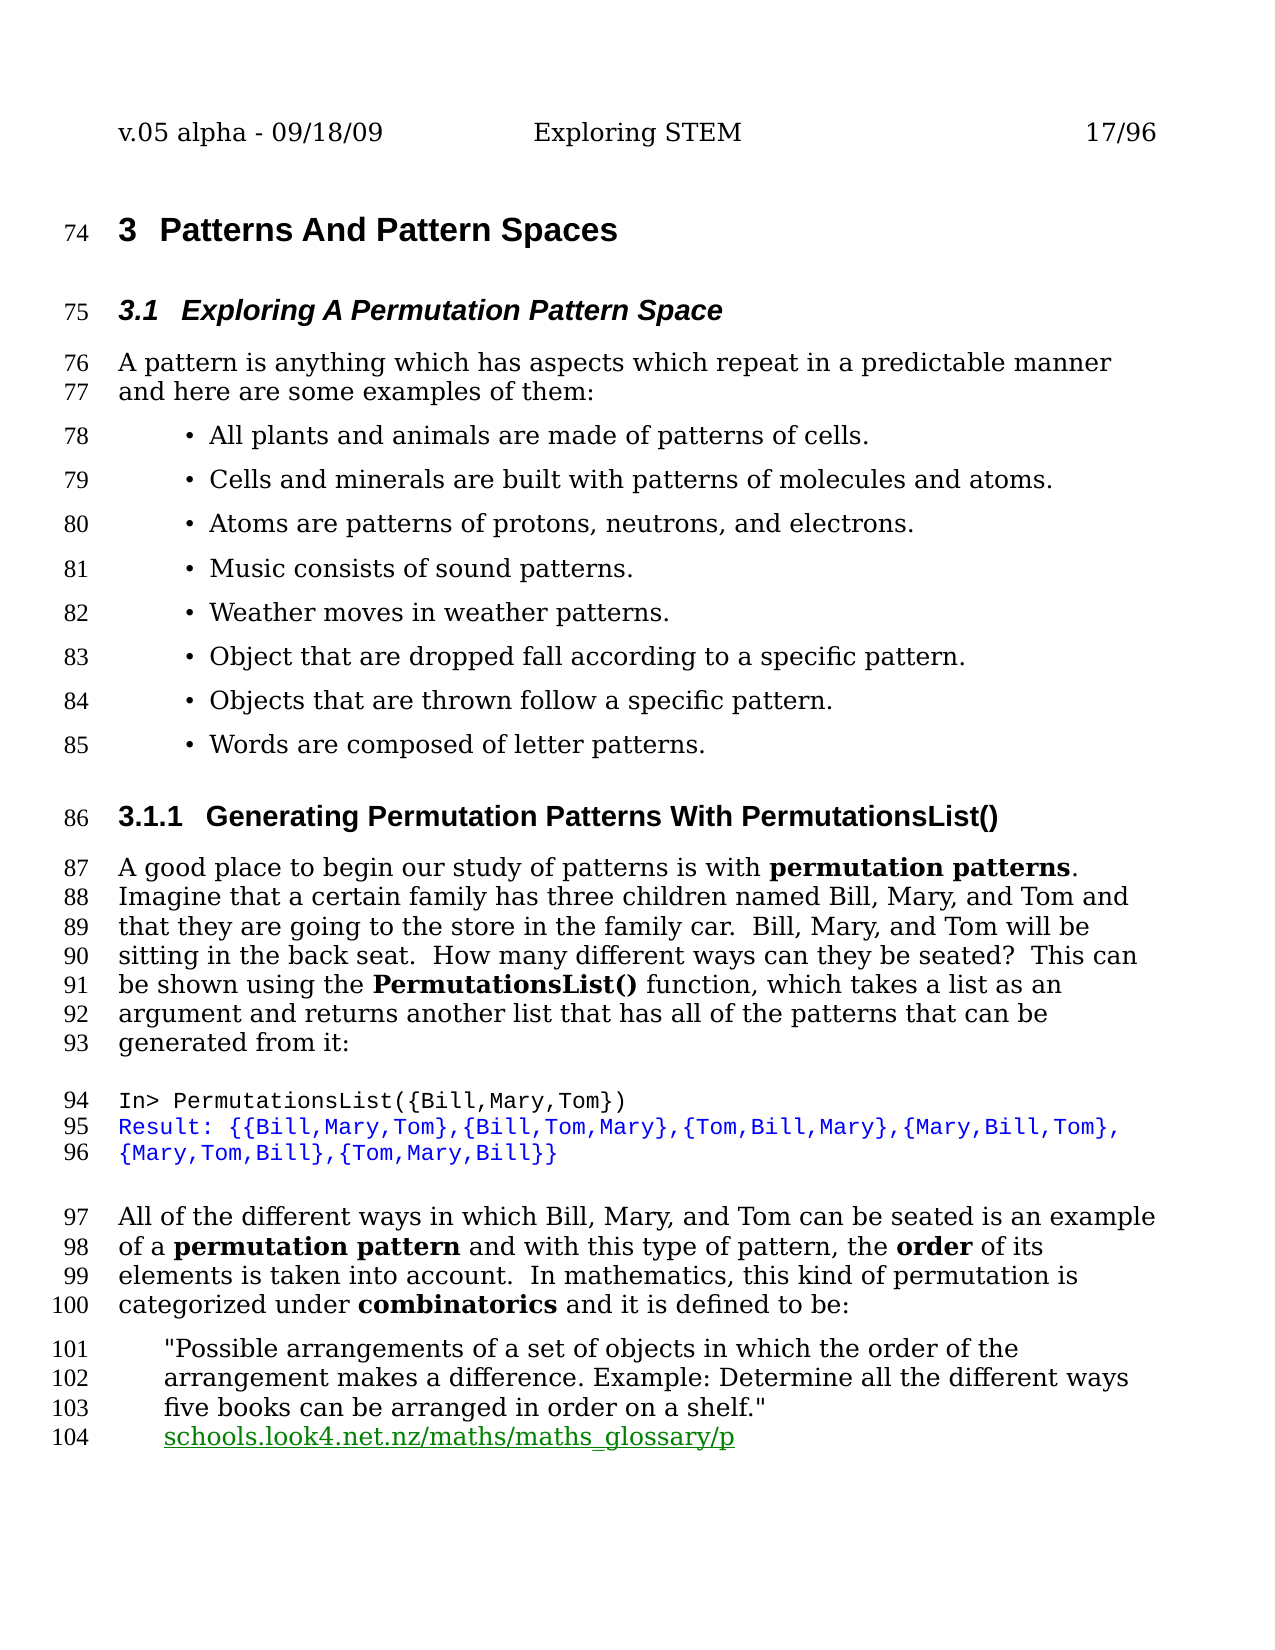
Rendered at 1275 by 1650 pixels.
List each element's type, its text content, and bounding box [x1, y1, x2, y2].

text In> PermutationsList({Bill,Mary,Tom}) [118, 1090, 1157, 1116]
text A pattern is anything which has aspects which repeat in a predictable manner and here are some examples of them: [118, 348, 1157, 406]
subtitle Generating Permutation Patterns With PermutationsList() [118, 799, 1157, 832]
list Music consists of sound patterns. [185, 554, 1157, 583]
subtitle Patterns And Pattern Spaces [118, 210, 1157, 248]
list Object that are dropped fall according to a specific pattern. [185, 642, 1157, 671]
list Atoms are patterns of protons, neutrons, and electrons. [185, 509, 1157, 539]
list All plants and animals are made of patterns of cells. [185, 421, 1157, 450]
list Weather moves in weather patterns. [185, 598, 1157, 627]
list Objects that are thrown follow a specific pattern. [185, 686, 1157, 715]
text Result: {{Bill,Mary,Tom},{Bill,Tom,Mary},{Tom,Bill,Mary},{Mary,Bill,Tom},{Mary,Tom,Bill},{Tom,Mary,Bill}} [118, 1116, 1157, 1167]
list Cells and minerals are built with patterns of molecules and atoms. [185, 465, 1157, 494]
text A good place to begin our study of patterns is with permutation patterns. Imagine that a certain family has three children named Bill, Mary, and Tom and that they are going to the store in the family car. Bill, Mary, and Tom will be sitting in the back seat. How many different ways can they be seated? This can be shown using the PermutationsList() function, which takes a list as an argument and returns another list that has all of the patterns that can be generated from it: [118, 853, 1157, 1058]
list Words are composed of letter patterns. [185, 730, 1157, 759]
text "Possible arrangements of a set of objects in which the order of the arrangement makes a difference. Example: Determine all the different ways five books can be arranged in order on a shelf." schools.look4.net.nz/maths/maths_glossary/p [163, 1334, 1157, 1451]
text All of the different ways in which Bill, Mary, and Tom can be seated is an example of a permutation pattern and with this type of pattern, the order of its elements is taken into account. In mathematics, this kind of permutation is categorized under combinatorics and it is defined to be: [118, 1202, 1157, 1319]
subtitle Exploring A Permutation Pattern Space [118, 293, 1157, 327]
